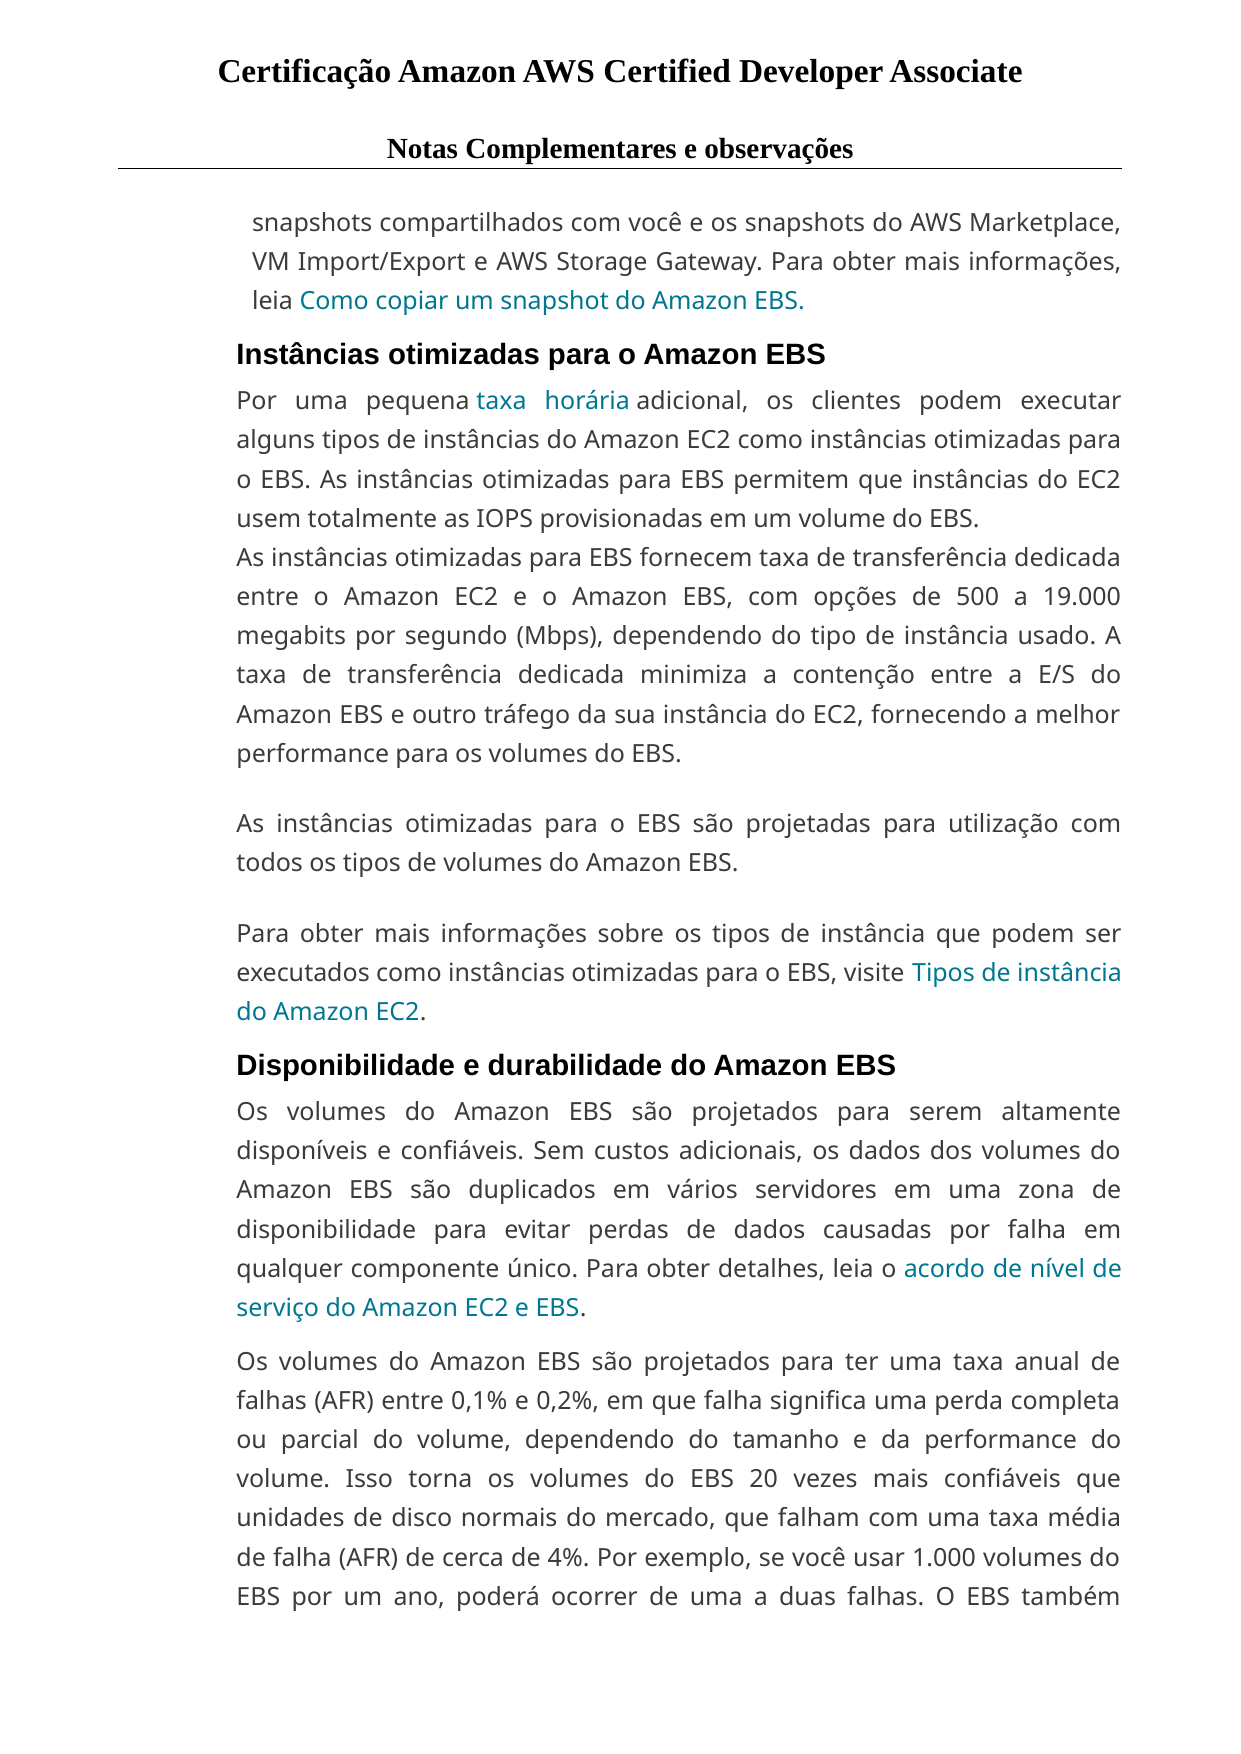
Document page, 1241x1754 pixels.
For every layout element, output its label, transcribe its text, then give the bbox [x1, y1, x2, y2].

text As instâncias otimizadas para EBS fornecem taxa de transferência dedicada entre o Amazon EC2 e o Amazon EBS, com opções de 500 a 19.000 megabits por segundo (Mbps), dependendo do tipo de instância usado. A taxa de transferência dedicada minimiza a contenção entre a E/S do Amazon EBS e outro tráfego da sua instância do EC2, fornecendo a melhor performance para os volumes do EBS. [236, 540, 1122, 769]
text Para obter mais informações sobre os tipos de instância que podem ser executados como instâncias otimizadas para o EBS, visite Tipos de instância do Amazon EC2. [236, 916, 1122, 1028]
text Os volumes do Amazon EBS são projetados para ter uma taxa anual de falhas (AFR) entre 0,1% e 0,2%, em que falha significa uma perda completa ou parcial do volume, dependendo do tamanho e da performance do volume. Isso torna os volumes do EBS 20 vezes mais confiáveis que unidades de disco normais do mercado, que falham com uma taxa média de falha (AFR) de cerca de 4%. Por exemplo, se você usar 1.000 volumes do EBS por um ano, poderá ocorrer de uma a duas falhas. O EBS também [236, 1343, 1122, 1612]
text Os volumes do Amazon EBS são projetados para serem altamente disponíveis e confiáveis. Sem custos adicionais, os dados dos volumes do Amazon EBS são duplicados em vários servidores em uma zona de disponibilidade para evitar perdas de dados causadas por falha em qualquer componente único. Para obter detalhes, leia o acordo de nível de serviço do Amazon EC2 e EBS. [236, 1094, 1122, 1324]
list Como copiar snapshots do Amazon EBS entre regiões da AWS – A capacidade que o Amazon EBS tem de copiar snapshots entre regiões da AWS facilita a utilização das várias regiões da AWS para expansão geográfica, migração de datacenter e recuperação de desastres. Você pode copiar qualquer snapshot acessível: os snapshots que você criou, os snapshots compartilhados com você e os snapshots do AWS Marketplace, VM Import/Export e AWS Storage Gateway. Para obter mais informações, leia Como copiar um snapshot do Amazon EBS. [236, 205, 1122, 317]
subtitle Disponibilidade e durabilidade do Amazon EBS [236, 1048, 1122, 1081]
subtitle Instâncias otimizadas para o Amazon EBS [236, 337, 1122, 371]
text Por uma pequena taxa horária adicional, os clientes podem executar alguns tipos de instâncias do Amazon EC2 como instâncias otimizadas para o EBS. As instâncias otimizadas para EBS permitem que instâncias do EC2 usem totalmente as IOPS provisionadas em um volume do EBS. [236, 383, 1122, 534]
text As instâncias otimizadas para o EBS são projetadas para utilização com todos os tipos de volumes do Amazon EBS. [236, 806, 1122, 879]
